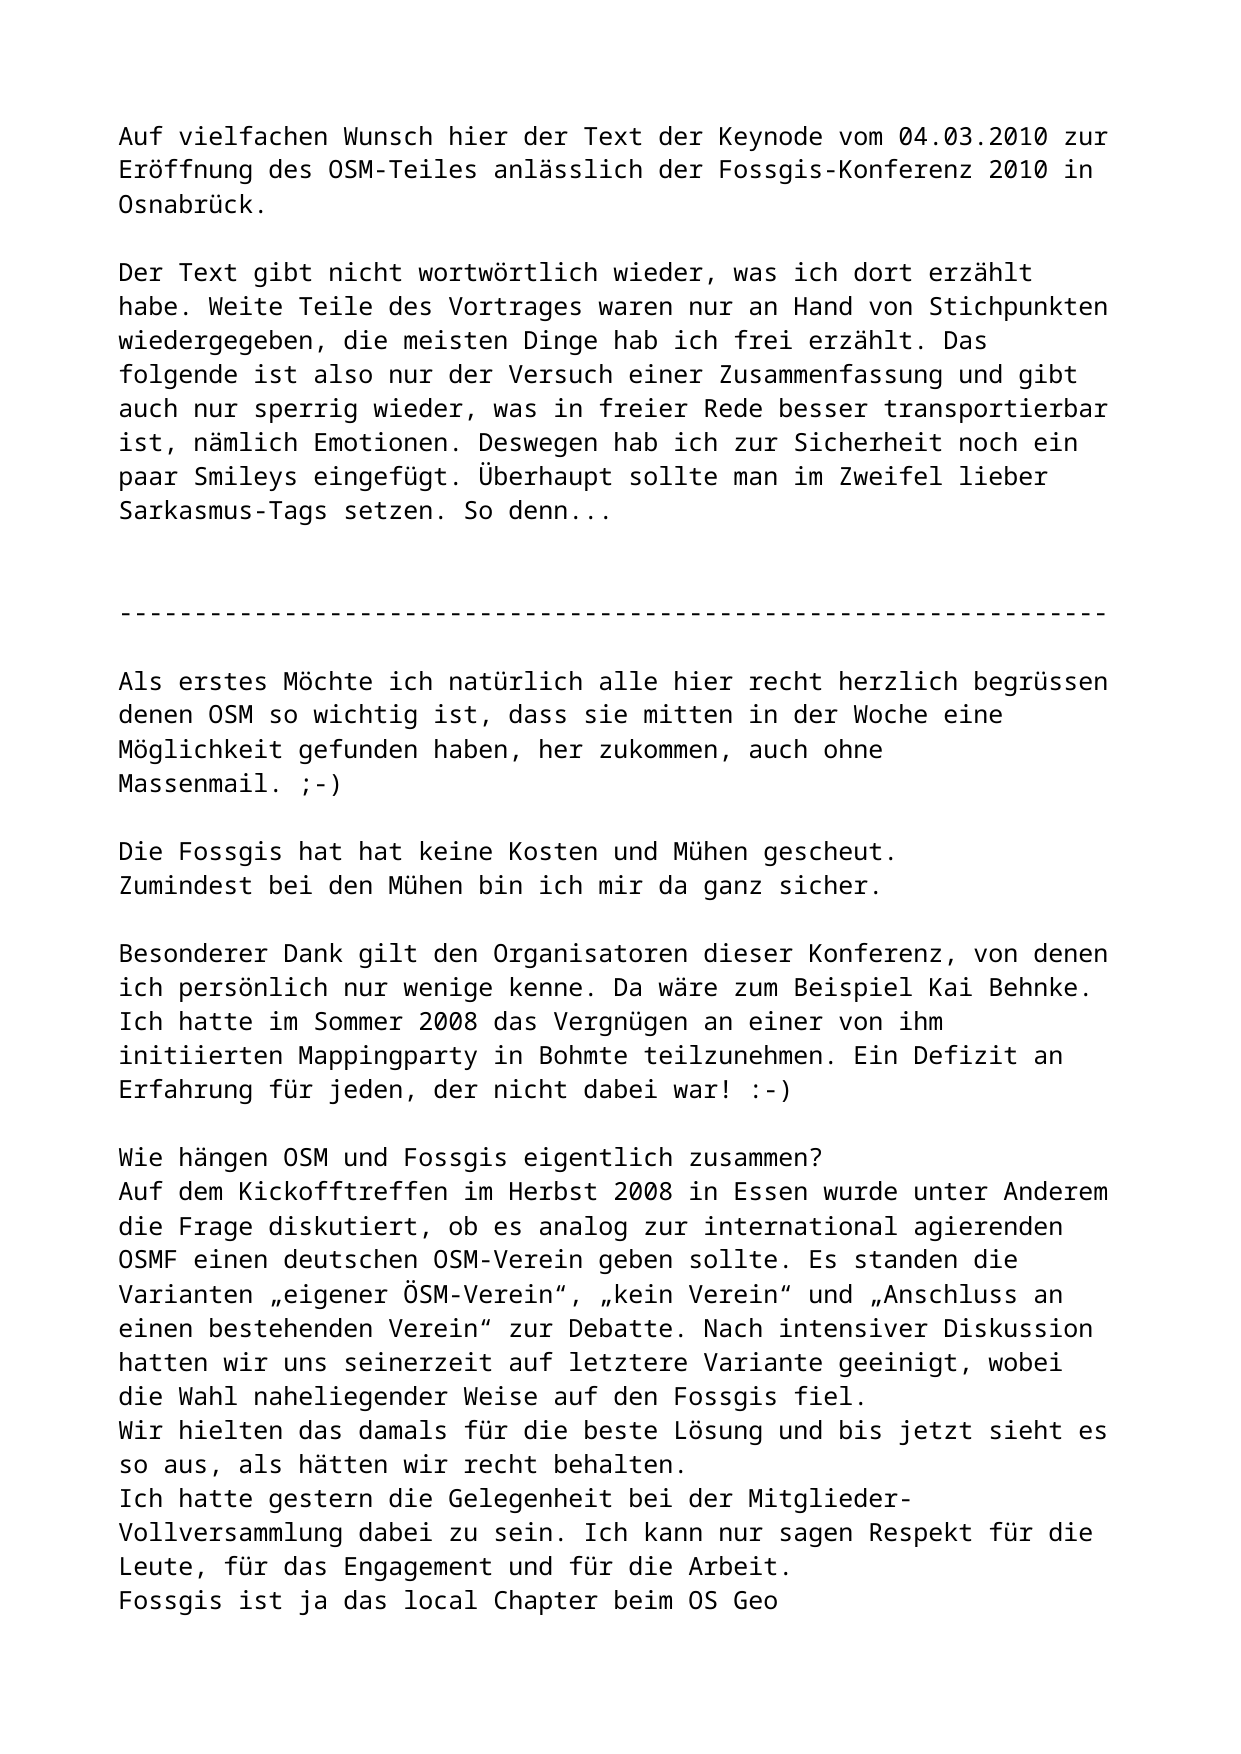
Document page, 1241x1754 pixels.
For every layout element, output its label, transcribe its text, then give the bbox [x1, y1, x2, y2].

text Wie hängen OSM und Fossgis eigentlich zusammen? [118, 1140, 1122, 1174]
text Auf vielfachen Wunsch hier der Text der Keynode vom 04.03.2010 zur Eröffnung des OSM-Teiles anlässlich der Fossgis-Konferenz 2010 in Osnabrück. [118, 118, 1122, 220]
text Die Fossgis hat hat keine Kosten und Mühen gescheut. [118, 833, 1122, 867]
text Auf dem Kickofftreffen im Herbst 2008 in Essen wurde unter Anderem die Frage diskutiert, ob es analog zur international agierenden OSMF einen deutschen OSM-Verein geben sollte. Es standen die Varianten „eigener ÖSM-Verein“, „kein Verein“ und „Anschluss an einen bestehenden Verein“ zur Debatte. Nach intensiver Diskussion hatten wir uns seinerzeit auf letztere Variante geeinigt, wobei die Wahl naheliegender Weise auf den Fossgis fiel. [118, 1174, 1122, 1412]
text Fossgis ist ja das local Chapter beim OS Geo [118, 1583, 1122, 1617]
text Wir hielten das damals für die beste Lösung und bis jetzt sieht es so aus, als hätten wir recht behalten. [118, 1412, 1122, 1481]
text Besonderer Dank gilt den Organisatoren dieser Konferenz, von denen ich persönlich nur wenige kenne. Da wäre zum Beispiel Kai Behnke. [118, 936, 1122, 1004]
text ------------------------------------------------------------------ [118, 595, 1122, 629]
text Ich hatte im Sommer 2008 das Vergnügen an einer von ihm initiierten Mappingparty in Bohmte teilzunehmen. Ein Defizit an Erfahrung für jeden, der nicht dabei war! :-) [118, 1004, 1122, 1106]
text Ich hatte gestern die Gelegenheit bei der Mitglieder-Vollversammlung dabei zu sein. Ich kann nur sagen Respekt für die Leute, für das Engagement und für die Arbeit. [118, 1481, 1122, 1583]
text Der Text gibt nicht wortwörtlich wieder, was ich dort erzählt habe. Weite Teile des Vortrages waren nur an Hand von Stichpunkten wiedergegeben, die meisten Dinge hab ich frei erzählt. Das folgende ist also nur der Versuch einer Zusammenfassung und gibt auch nur sperrig wieder, was in freier Rede besser transportierbar ist, nämlich Emotionen. Deswegen hab ich zur Sicherheit noch ein paar Smileys eingefügt. Überhaupt sollte man im Zweifel lieber Sarkasmus-Tags setzen. So denn... [118, 254, 1122, 527]
text Als erstes Möchte ich natürlich alle hier recht herzlich begrüssen denen OSM so wichtig ist, dass sie mitten in der Woche eine Möglichkeit gefunden haben, her zukommen, auch ohne Massenmail. ;-) [118, 663, 1122, 799]
text Zumindest bei den Mühen bin ich mir da ganz sicher. [118, 867, 1122, 902]
